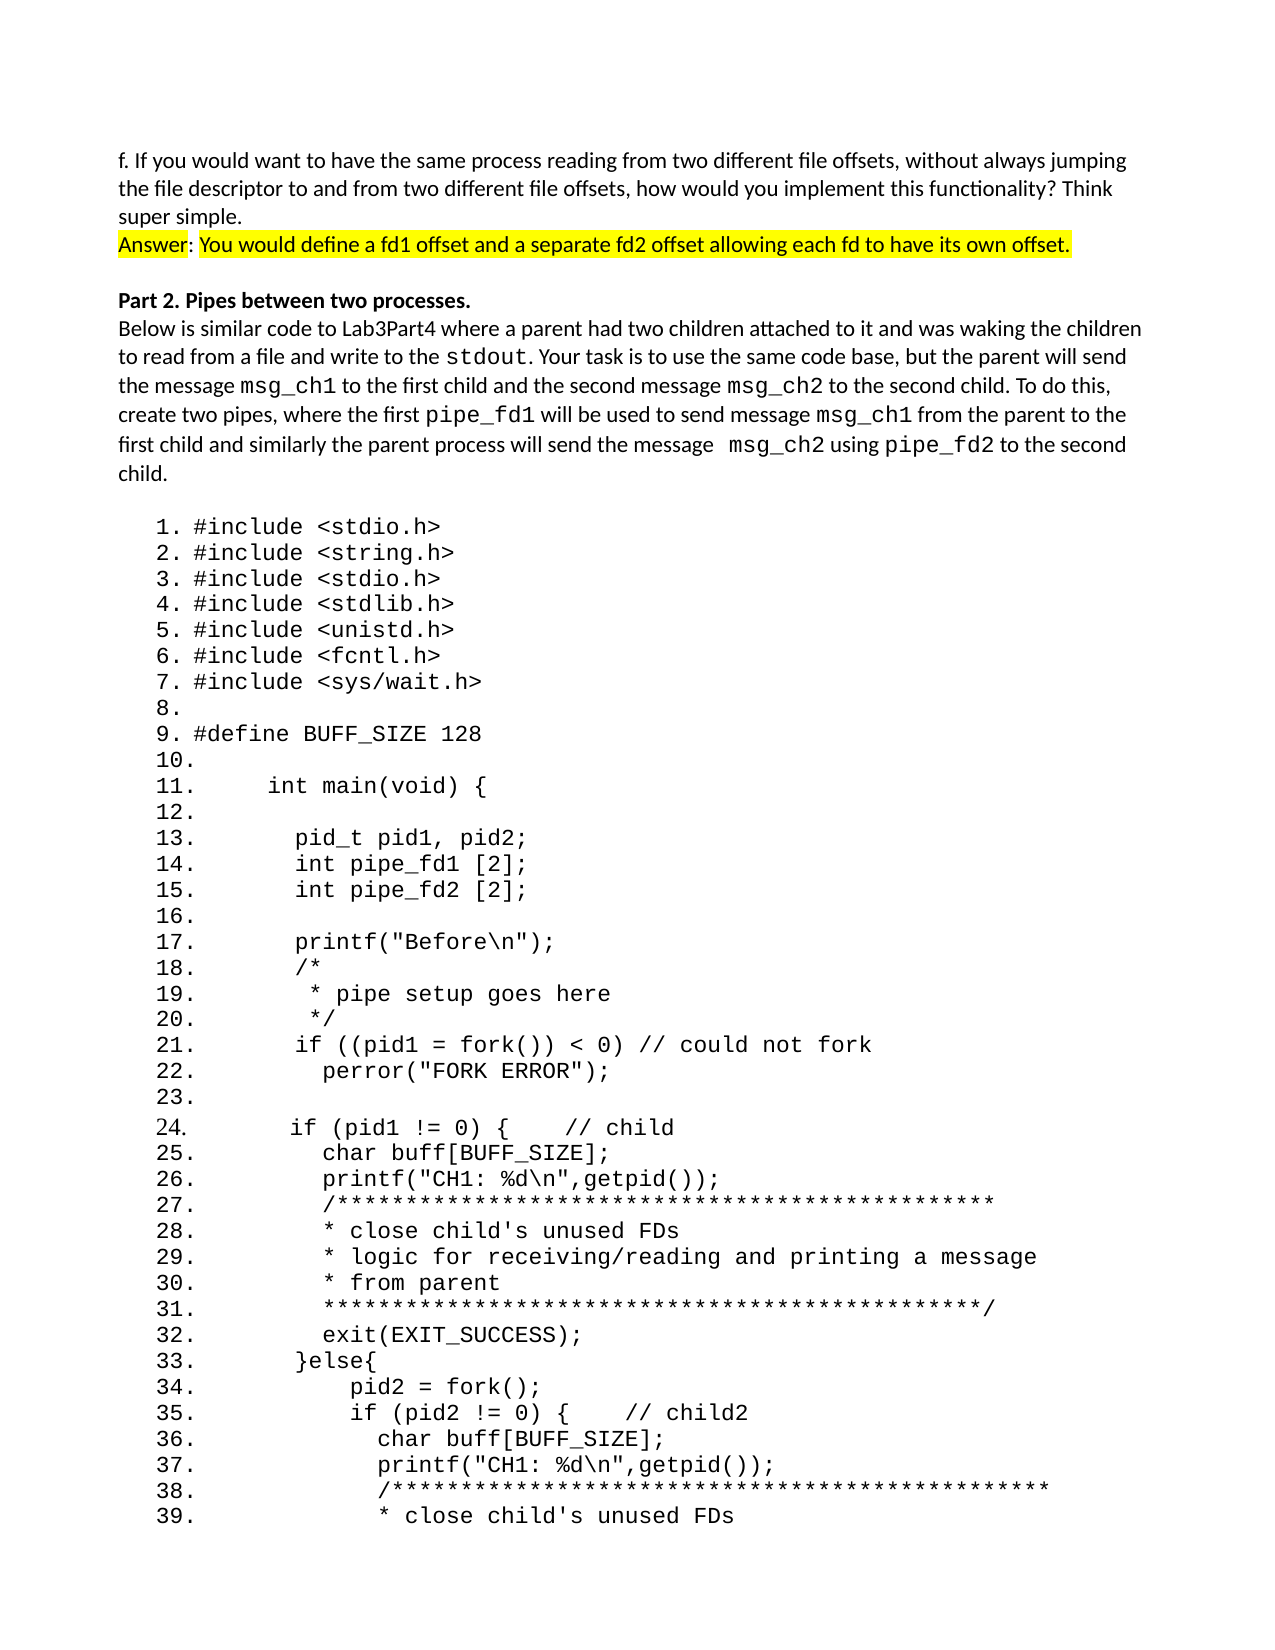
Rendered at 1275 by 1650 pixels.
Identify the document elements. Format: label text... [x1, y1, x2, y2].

list int pipe_fd1 [2]; [156, 852, 1157, 878]
text Part 2. Pipes between two processes. [118, 286, 1157, 314]
list int pipe_fd2 [2]; [156, 878, 1157, 904]
list printf("CH1: %d\n",getpid()); [156, 1168, 1157, 1194]
list /* [156, 956, 1157, 982]
list * pipe setup goes here [156, 982, 1157, 1008]
list printf("Before\n"); [156, 930, 1157, 956]
list #include <stdio.h> [156, 515, 1157, 541]
list int main(void) { [156, 774, 1157, 800]
list if ((pid1 = fork()) < 0) // could not fork [156, 1034, 1157, 1060]
list /************************************************ [156, 1479, 1157, 1505]
list }else{ [156, 1349, 1157, 1375]
list printf("CH1: %d\n",getpid()); [156, 1453, 1157, 1479]
list char buff[BUFF_SIZE]; [156, 1142, 1157, 1168]
list ************************************************/ [156, 1297, 1157, 1323]
list * from parent [156, 1271, 1157, 1297]
list #include <stdlib.h> [156, 593, 1157, 619]
list */ [156, 1008, 1157, 1034]
list #include <unistd.h> [156, 619, 1157, 645]
list * close child's unused FDs [156, 1505, 1157, 1531]
list * close child's unused FDs [156, 1219, 1157, 1246]
list if (pid2 != 0) { // child2 [156, 1401, 1157, 1427]
list pid2 = fork(); [156, 1375, 1157, 1401]
text Below is similar code to Lab3Part4 where a parent had two children attached to it and was waking the children to read from a file and write to the stdout. Your task is to use the same code base, but the parent will send the message msg_ch1 to the first child and the second message msg_ch2 to the second child. To do this, create two pipes, where the first pipe_fd1 will be used to send message msg_ch1 from the parent to the first child and similarly the parent process will send the message msg_ch2 using pipe_fd2 to the second child. [118, 314, 1157, 487]
list perror("FORK ERROR"); [156, 1060, 1157, 1086]
list #include <string.h> [156, 541, 1157, 567]
text f. If you would want to have the same process reading from two different file offsets, without always jumping the file descriptor to and from two different file offsets, how would you implement this functionality? Think super simple. [118, 146, 1157, 230]
list pid_t pid1, pid2; [156, 826, 1157, 852]
list #include <sys/wait.h> [156, 671, 1157, 697]
list #include <stdio.h> [156, 567, 1157, 593]
list #define BUFF_SIZE 128 [156, 722, 1157, 748]
list * logic for receiving/reading and printing a message [156, 1246, 1157, 1271]
list exit(EXIT_SUCCESS); [156, 1323, 1157, 1349]
text Answer: You would define a fd1 offset and a separate fd2 offset allowing each fd to have its own offset. [118, 230, 1157, 258]
list #include <fcntl.h> [156, 645, 1157, 671]
list if (pid1 != 0) { // child [156, 1112, 1157, 1142]
list char buff[BUFF_SIZE]; [156, 1427, 1157, 1453]
list /************************************************ [156, 1194, 1157, 1219]
